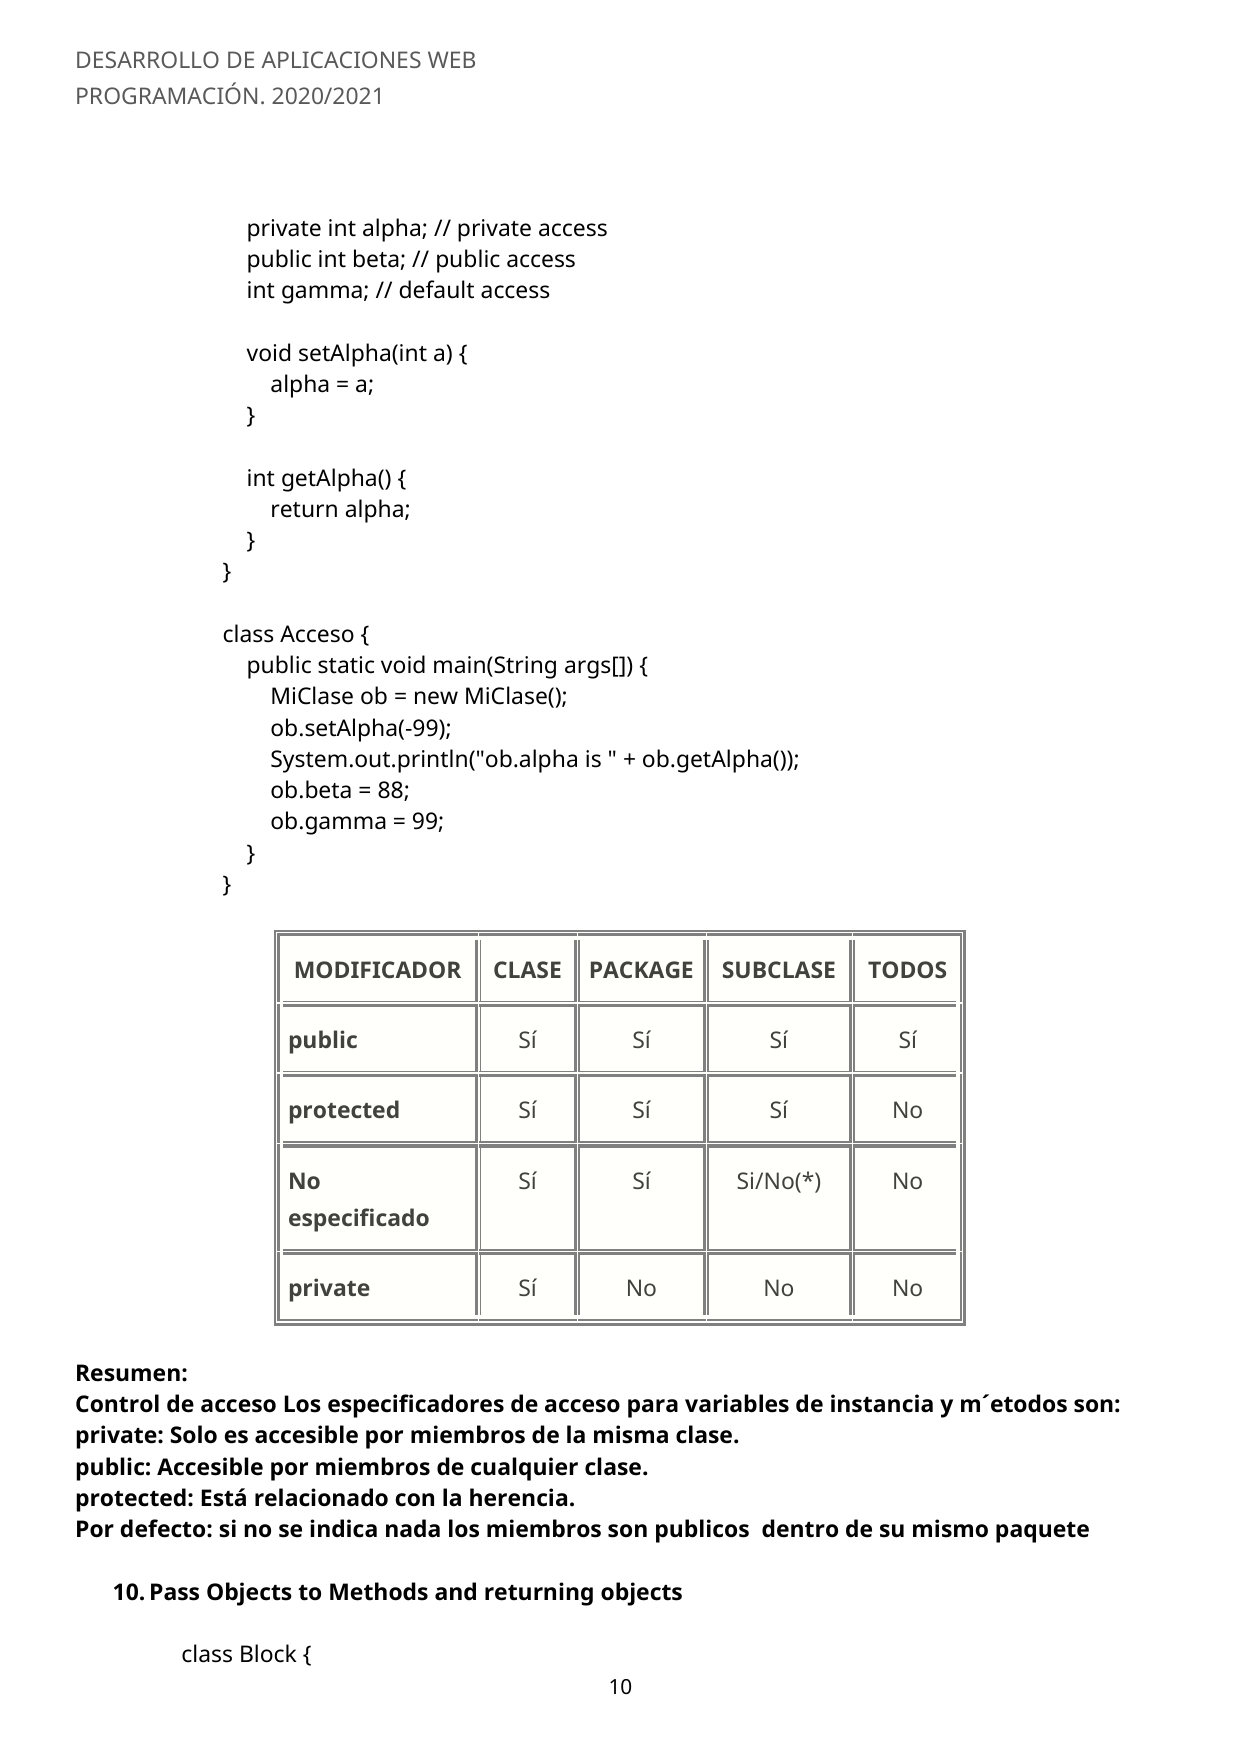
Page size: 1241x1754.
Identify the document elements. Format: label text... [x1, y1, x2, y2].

table_cell Sí [478, 1249, 577, 1319]
table_cell Sí [580, 1077, 703, 1141]
text alpha = a; [222, 368, 1165, 399]
table_header MODIFICADOR [280, 936, 478, 1001]
table_cell Sí [580, 1007, 703, 1071]
text MiClase ob = new MiClase(); [222, 680, 1165, 711]
text System.out.println("ob.alpha is " + ob.getAlpha()); [222, 743, 1165, 774]
table_header TODOS [852, 932, 963, 1001]
text Resumen: [75, 1357, 1165, 1388]
text } [222, 836, 1165, 868]
table_header PACKAGE [577, 932, 706, 1001]
text class Acceso { [222, 618, 1165, 649]
table_cell Sí [852, 1001, 963, 1071]
text int getAlpha() { [222, 461, 1165, 493]
text int gamma; // default access [222, 274, 1165, 305]
list Pass Objects to Methods and returning objects [112, 1576, 1165, 1607]
text } [222, 868, 1165, 899]
table_cell Sí [481, 1077, 574, 1141]
text } [222, 524, 1165, 555]
table_cell Sí [481, 1148, 574, 1249]
table_cell public [277, 1001, 478, 1071]
table_cell No [852, 1071, 963, 1141]
table_header CLASE [478, 932, 577, 1001]
table_cell Sí [481, 1007, 574, 1071]
table_cell No especificado [277, 1141, 478, 1249]
text ob.setAlpha(-99); [222, 711, 1165, 743]
table_cell protected [277, 1071, 478, 1141]
table_cell Si/No(*) [709, 1148, 849, 1249]
text return alpha; [222, 493, 1165, 524]
table_cell No [852, 1249, 963, 1319]
text public: Accesible por miembros de cualquier clase. [75, 1451, 1165, 1482]
table_cell private [277, 1249, 478, 1319]
text class Block { [181, 1638, 1165, 1669]
text public int beta; // public access [222, 243, 1165, 274]
table_cell No [577, 1249, 706, 1319]
text Por defecto: si no se indica nada los miembros son publicos dentro de su mismo paquete [75, 1513, 1165, 1544]
table_cell No [852, 1141, 963, 1249]
text void setAlpha(int a) { [222, 336, 1165, 368]
table_header SUBCLASE [706, 932, 852, 1001]
text } [222, 399, 1165, 430]
table_cell Sí [709, 1007, 849, 1071]
text private int alpha; // private access [222, 211, 1165, 243]
text ob.beta = 88; [222, 774, 1165, 805]
table_cell No [706, 1249, 852, 1319]
text protected: Está relacionado con la herencia. [75, 1482, 1165, 1513]
text Control de acceso Los especificadores de acceso para variables de instancia y m´etodos son: private: Solo es accesible por miembros de la misma clase. [75, 1388, 1165, 1451]
table_cell Sí [580, 1148, 703, 1249]
table_cell Sí [709, 1077, 849, 1141]
text } [222, 555, 1165, 586]
text public static void main(String args[]) { [222, 649, 1165, 680]
text ob.gamma = 99; [222, 805, 1165, 836]
